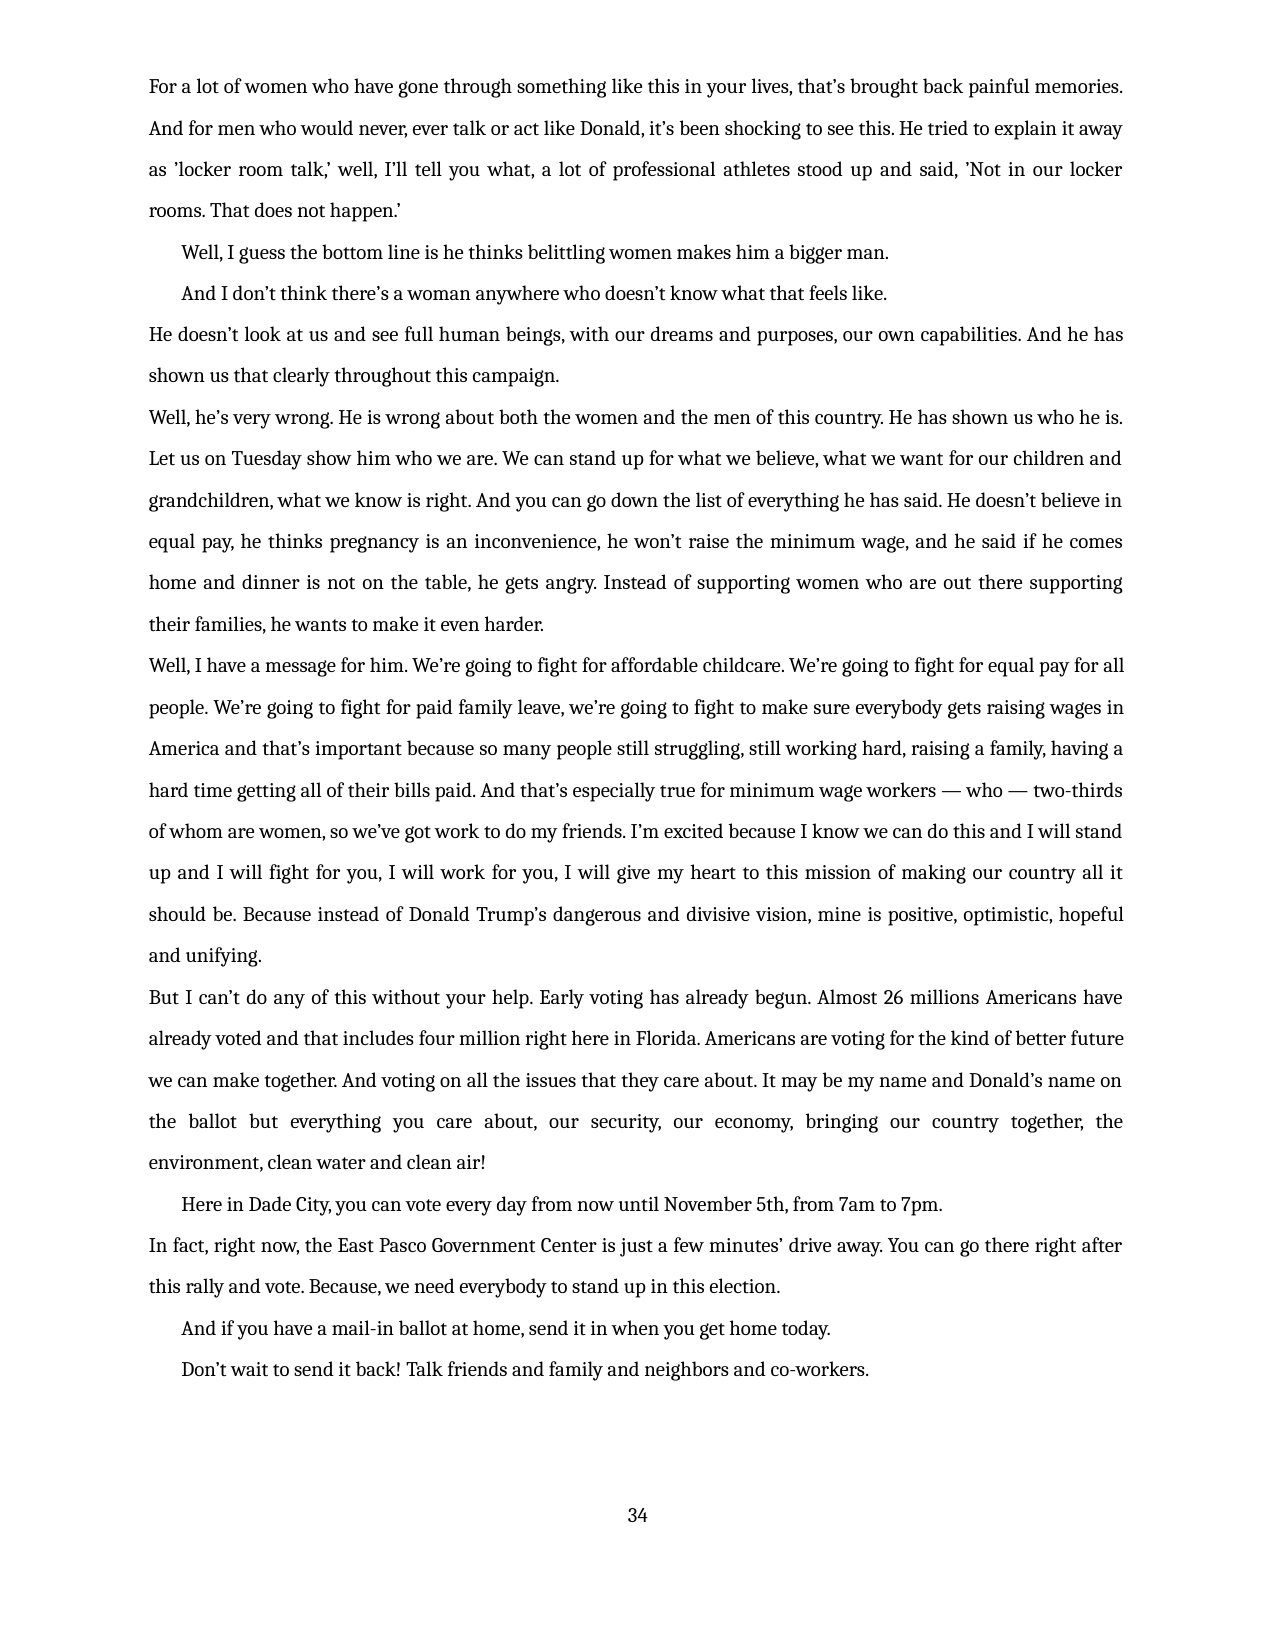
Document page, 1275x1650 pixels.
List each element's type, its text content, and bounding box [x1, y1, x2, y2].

text He doesn’t look at us and see full human beings, with our dreams and purposes, our own capabilities. And he has shown us that clearly throughout this campaign. [148, 322, 1125, 388]
text Here in Dade City, you can vote every day from now until November 5th, from 7am to 7pm. [181, 1193, 1125, 1217]
text But I can’t do any of this without your help. Early voting has already begun. Almost 26 millions Americans have already voted and that includes four million right here in Florida. Americans are voting for the kind of better future we can make together. And voting on all the issues that they care about. It may be my name and Donald’s name on the ballot but everything you care about, our security, our economy, bringing our country together, the environment, clean water and clean air! [148, 986, 1125, 1175]
text Well, he’s very wrong. He is wrong about both the women and the men of this country. He has shown us who he is. Let us on Tuesday show him who we are. We can stand up for what we believe, what we want for our children and grandchildren, what we know is right. And you can go down the list of everything he has said. He doesn’t believe in equal pay, he thinks pregnancy is an inconvenience, he won’t raise the minimum wage, and he said if he comes home and dinner is not on the table, he gets angry. Instead of supporting women who are out there supporting their families, he wants to make it even harder. [148, 406, 1125, 636]
text For a lot of women who have gone through something like this in your lives, that’s brought back painful memories. And for men who would never, ever talk or act like Donald, it’s been shocking to see this. He tried to explain it away as ’locker room talk,’ well, I’ll tell you what, a lot of professional athletes stood up and said, ’Not in our locker rooms. That does not happen.’ [148, 75, 1125, 223]
text In fact, right now, the East Pasco Government Center is just a few minutes’ drive away. You can go there right after this rally and vote. Because, we need everybody to stand up in this election. [148, 1233, 1125, 1299]
text Well, I have a message for him. We’re going to fight for affordable childcare. We’re going to fight for equal pay for all people. We’re going to fight for paid family leave, we’re going to fight to make sure everybody gets raising wages in America and that’s important because so many people still struggling, still working hard, raising a family, having a hard time getting all of their bills paid. And that’s especially true for minimum wage workers — who — two-thirds of whom are women, so we’ve got work to do my friends. I’m excited because I know we can do this and I will stand up and I will fight for you, I will work for you, I will give my heart to this mission of making our country all it should be. Because instead of Donald Trump’s dangerous and divisive vision, mine is positive, optimistic, hopeful and unifying. [148, 654, 1125, 968]
text And if you have a mail-in ballot at home, send it in when you get home today. [181, 1317, 1125, 1341]
text Don’t wait to send it back! Talk friends and family and neighbors and co-workers. [181, 1357, 1125, 1381]
text Well, I guess the bottom line is he thinks belittling women makes him a bigger man. [181, 241, 1125, 265]
text And I don’t think there’s a woman anywhere who doesn’t know what that feels like. [181, 282, 1125, 306]
